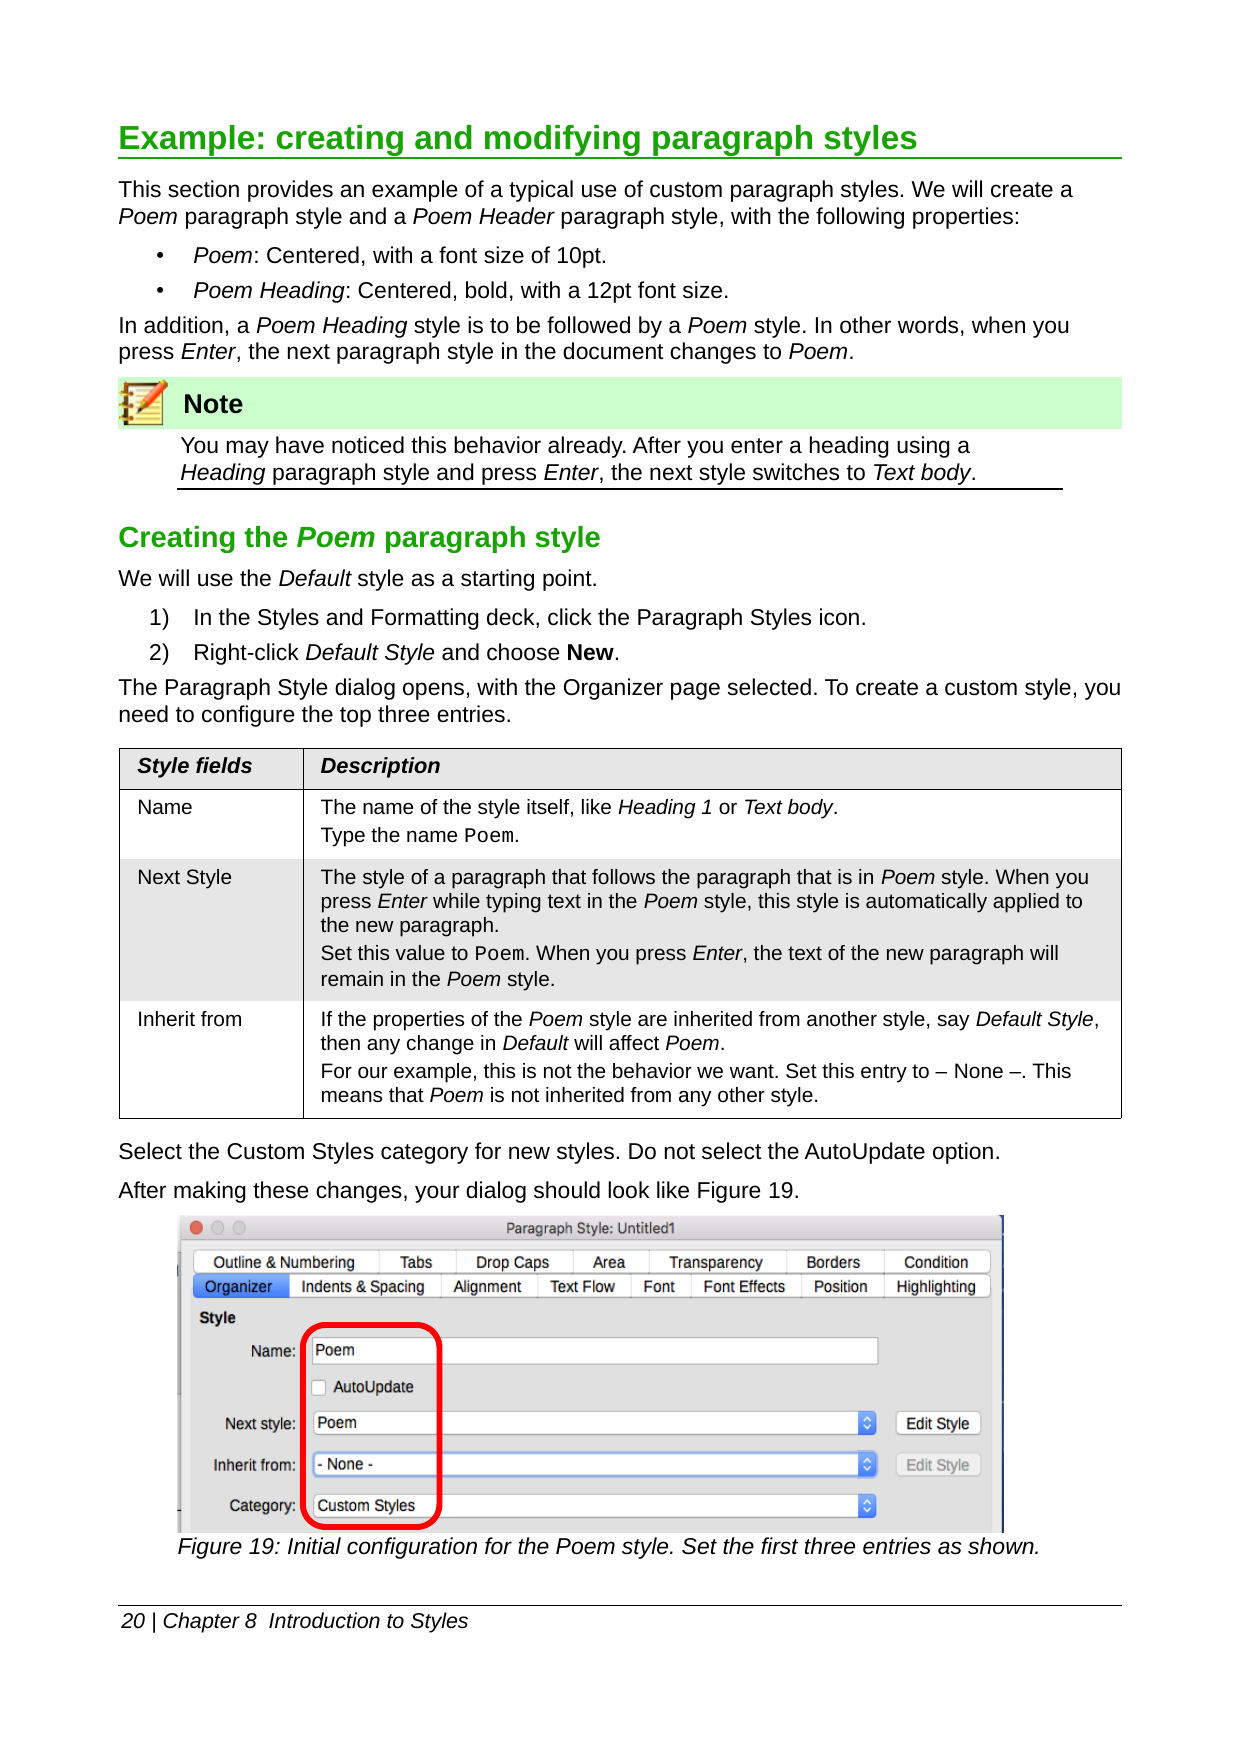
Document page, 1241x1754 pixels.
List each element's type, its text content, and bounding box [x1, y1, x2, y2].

list Poem: Centered, with a font size of 10pt. [156, 242, 1122, 268]
table_cell If the properties of the Poem style are inherited from another style, say Default Style, then any change in Default will affect Poem. For our example, this is not the behavior we want. Set this entry to – None –. This means that Poem is not inherited from any other style. [304, 1001, 1121, 1117]
text Select the Custom Styles category for new styles. Do not select the AutoUpdate option. [118, 1138, 1122, 1164]
text After making these changes, your dialog should look like Figure 19. [118, 1177, 1122, 1203]
subtitle Note [118, 377, 1122, 429]
list Right-click Default Style and choose New. [169, 639, 1122, 665]
subtitle Example: creating and modifying paragraph styles [118, 118, 1122, 157]
text In addition, a Poem Heading style is to be followed by a Poem style. In other words, when you press Enter, the next paragraph style in the document changes to Poem. [118, 312, 1122, 365]
table_cell Next Style [120, 859, 303, 1001]
table_cell Inherit from [120, 1001, 303, 1117]
text Figure 19: Initial configuration for the Poem style. Set the first three entries as shown. [177, 1533, 1063, 1559]
list In the Styles and Formatting deck, click the Paragraph Styles icon. [169, 604, 1122, 630]
subtitle Creating the Poem paragraph style [118, 519, 1122, 553]
text The Paragraph Style dialog opens, with the Organizer page selected. To create a custom style, you need to configure the top three entries. [118, 674, 1122, 727]
text You may have noticed this behavior already. After you enter a heading using a Heading paragraph style and press Enter, the next style switches to Text body. [177, 429, 1063, 488]
list We will use the Default style as a starting point. [118, 565, 1122, 591]
list This section provides an example of a typical use of custom paragraph styles. We will create a Poem paragraph style and a Poem Header paragraph style, with the following properties: [118, 176, 1122, 229]
table_cell The name of the style itself, like Heading 1 or Text body. Type the name Poem. [304, 790, 1121, 859]
table_cell The style of a paragraph that follows the paragraph that is in Poem style. When you press Enter while typing text in the Poem style, this style is automatically applied to the new paragraph. Set this value to Poem. When you press Enter, the text of the new paragraph will remain in the Poem style. [304, 859, 1121, 1001]
list Poem Heading: Centered, bold, with a 12pt font size. [156, 277, 1122, 303]
table_cell Name [120, 790, 303, 859]
picture [119, 378, 170, 429]
table_header Description [304, 749, 1121, 789]
table_header Style fields [120, 749, 303, 789]
picture [177, 1215, 1004, 1533]
